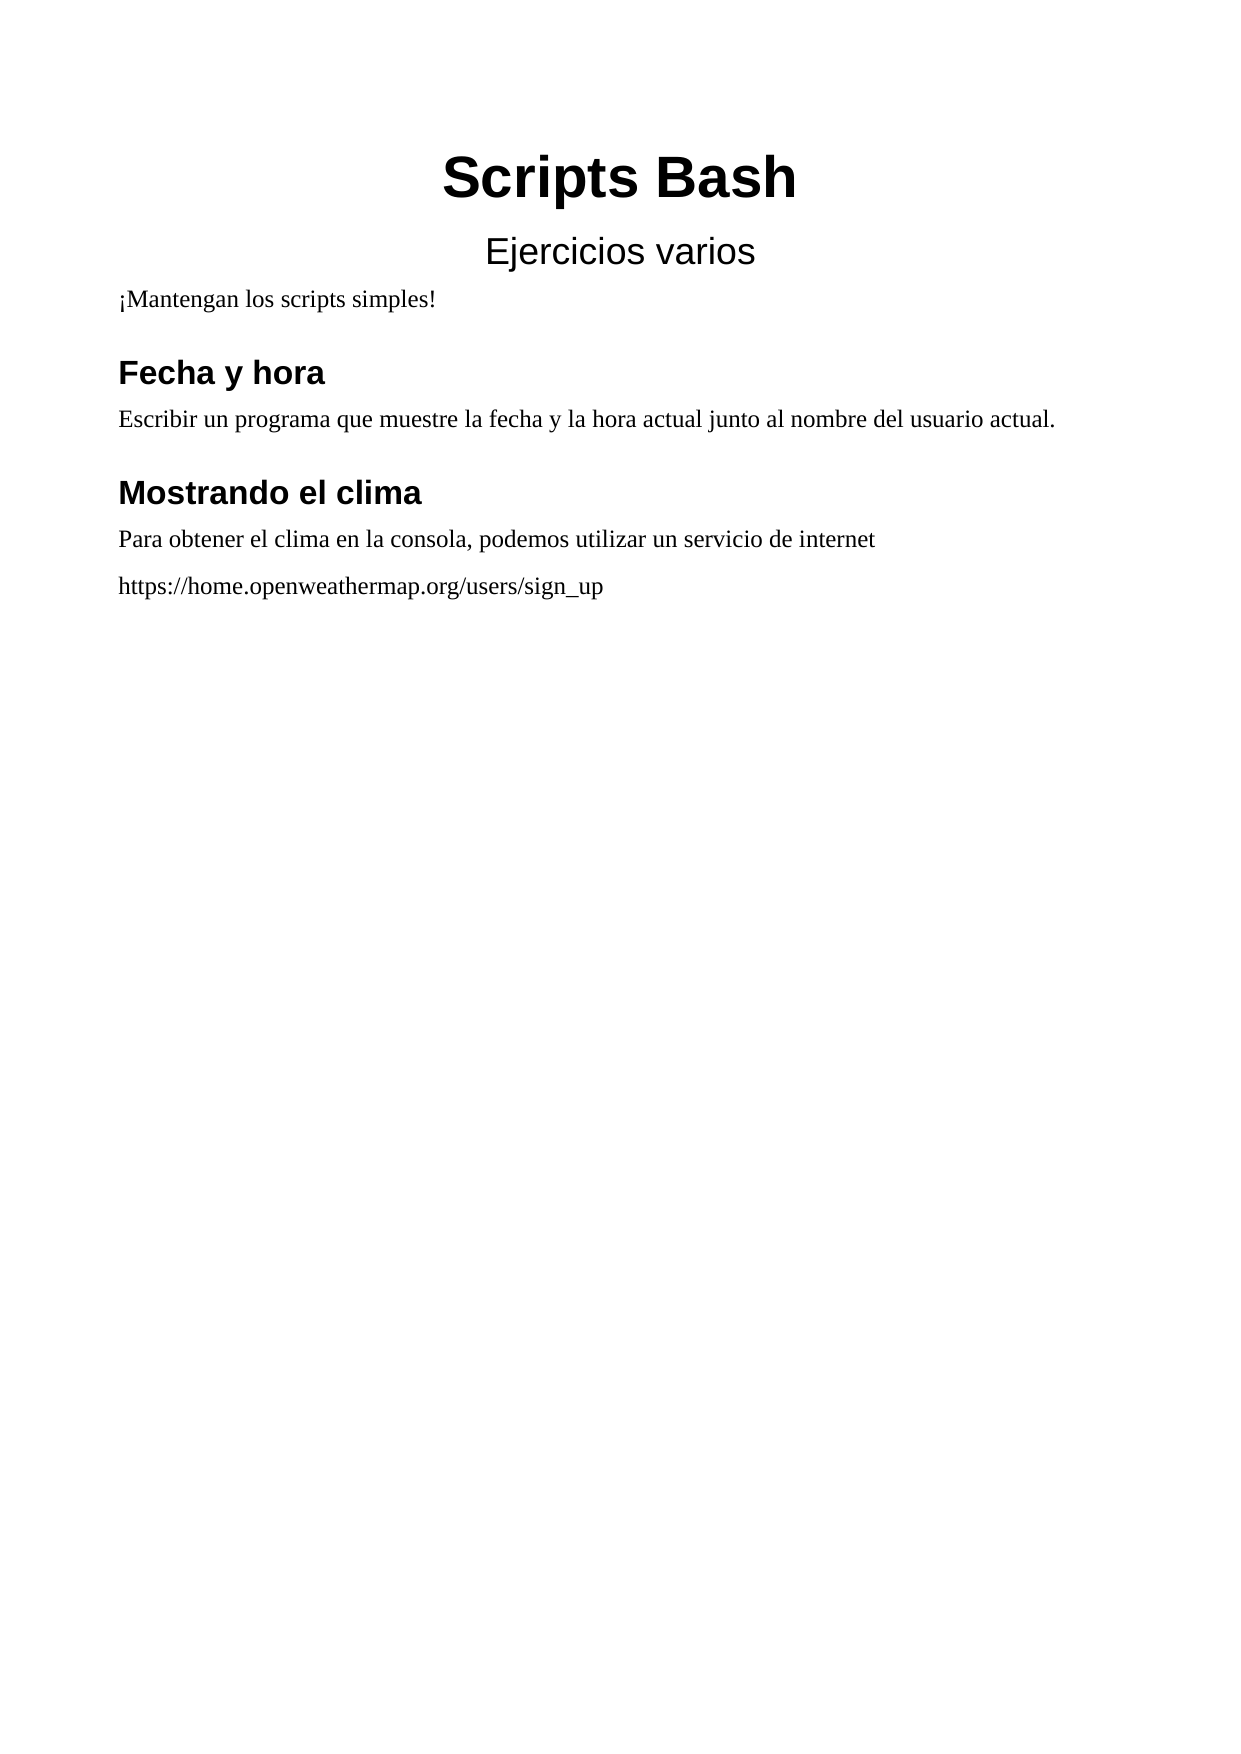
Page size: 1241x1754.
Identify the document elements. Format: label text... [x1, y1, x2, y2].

subtitle Ejercicios varios [118, 229, 1122, 272]
text https://home.openweathermap.org/users/sign_up [118, 571, 1122, 600]
text Escribir un programa que muestre la fecha y la hora actual junto al nombre del usuario actual. [118, 404, 1122, 433]
subtitle Mostrando el clima [118, 473, 1122, 511]
text Para obtener el clima en la consola, podemos utilizar un servicio de internet [118, 524, 1122, 552]
subtitle Fecha y hora [118, 353, 1122, 392]
title Scripts Bash [118, 143, 1122, 210]
text ¡Mantengan los scripts simples! [118, 284, 1122, 313]
